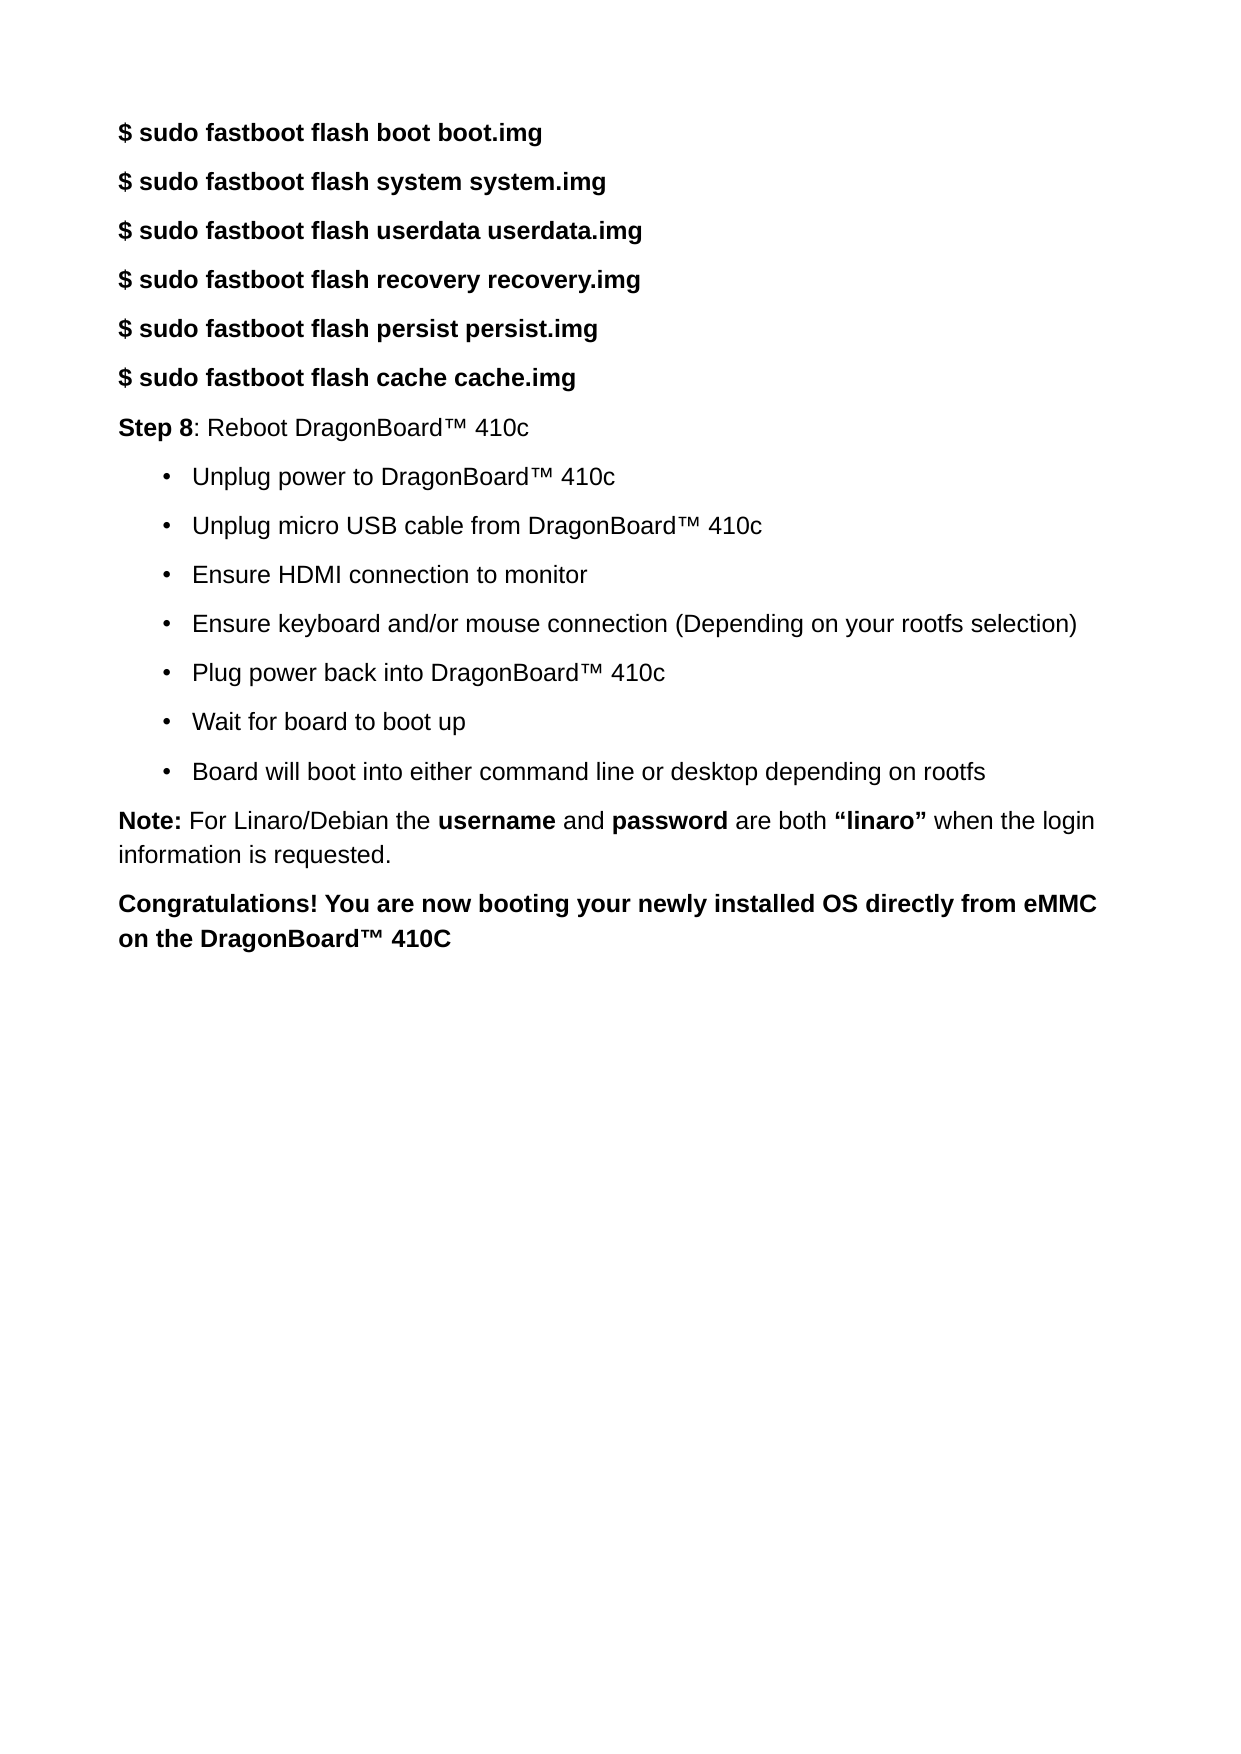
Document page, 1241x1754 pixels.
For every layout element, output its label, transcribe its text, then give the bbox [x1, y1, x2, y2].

text Congratulations! You are now booting your newly installed OS directly from eMMC on the DragonBoard™ 410C [118, 889, 1122, 952]
list Board will boot into either command line or desktop depending on rootfs [162, 757, 1122, 785]
text $ sudo fastboot flash userdata userdata.img [118, 216, 1122, 245]
text Note: For Linaro/Debian the username and password are both “linaro” when the login information is requested. [118, 806, 1122, 869]
text $ sudo fastboot flash cache cache.img [118, 363, 1122, 392]
list Unplug power to DragonBoard™ 410c [162, 462, 1122, 490]
list Plug power back into DragonBoard™ 410c [162, 658, 1122, 687]
text $ sudo fastboot flash recovery recovery.img [118, 265, 1122, 294]
list Ensure HDMI connection to monitor [162, 560, 1122, 589]
text $ sudo fastboot flash persist persist.img [118, 314, 1122, 343]
text $ sudo fastboot flash system system.img [118, 167, 1122, 196]
text Step 8: Reboot DragonBoard™ 410c [118, 412, 1122, 441]
list Wait for board to boot up [162, 707, 1122, 736]
list Ensure keyboard and/or mouse connection (Depending on your rootfs selection) [162, 609, 1122, 638]
text $ sudo fastboot flash boot boot.img [118, 118, 1122, 147]
list Unplug micro USB cable from DragonBoard™ 410c [162, 511, 1122, 539]
